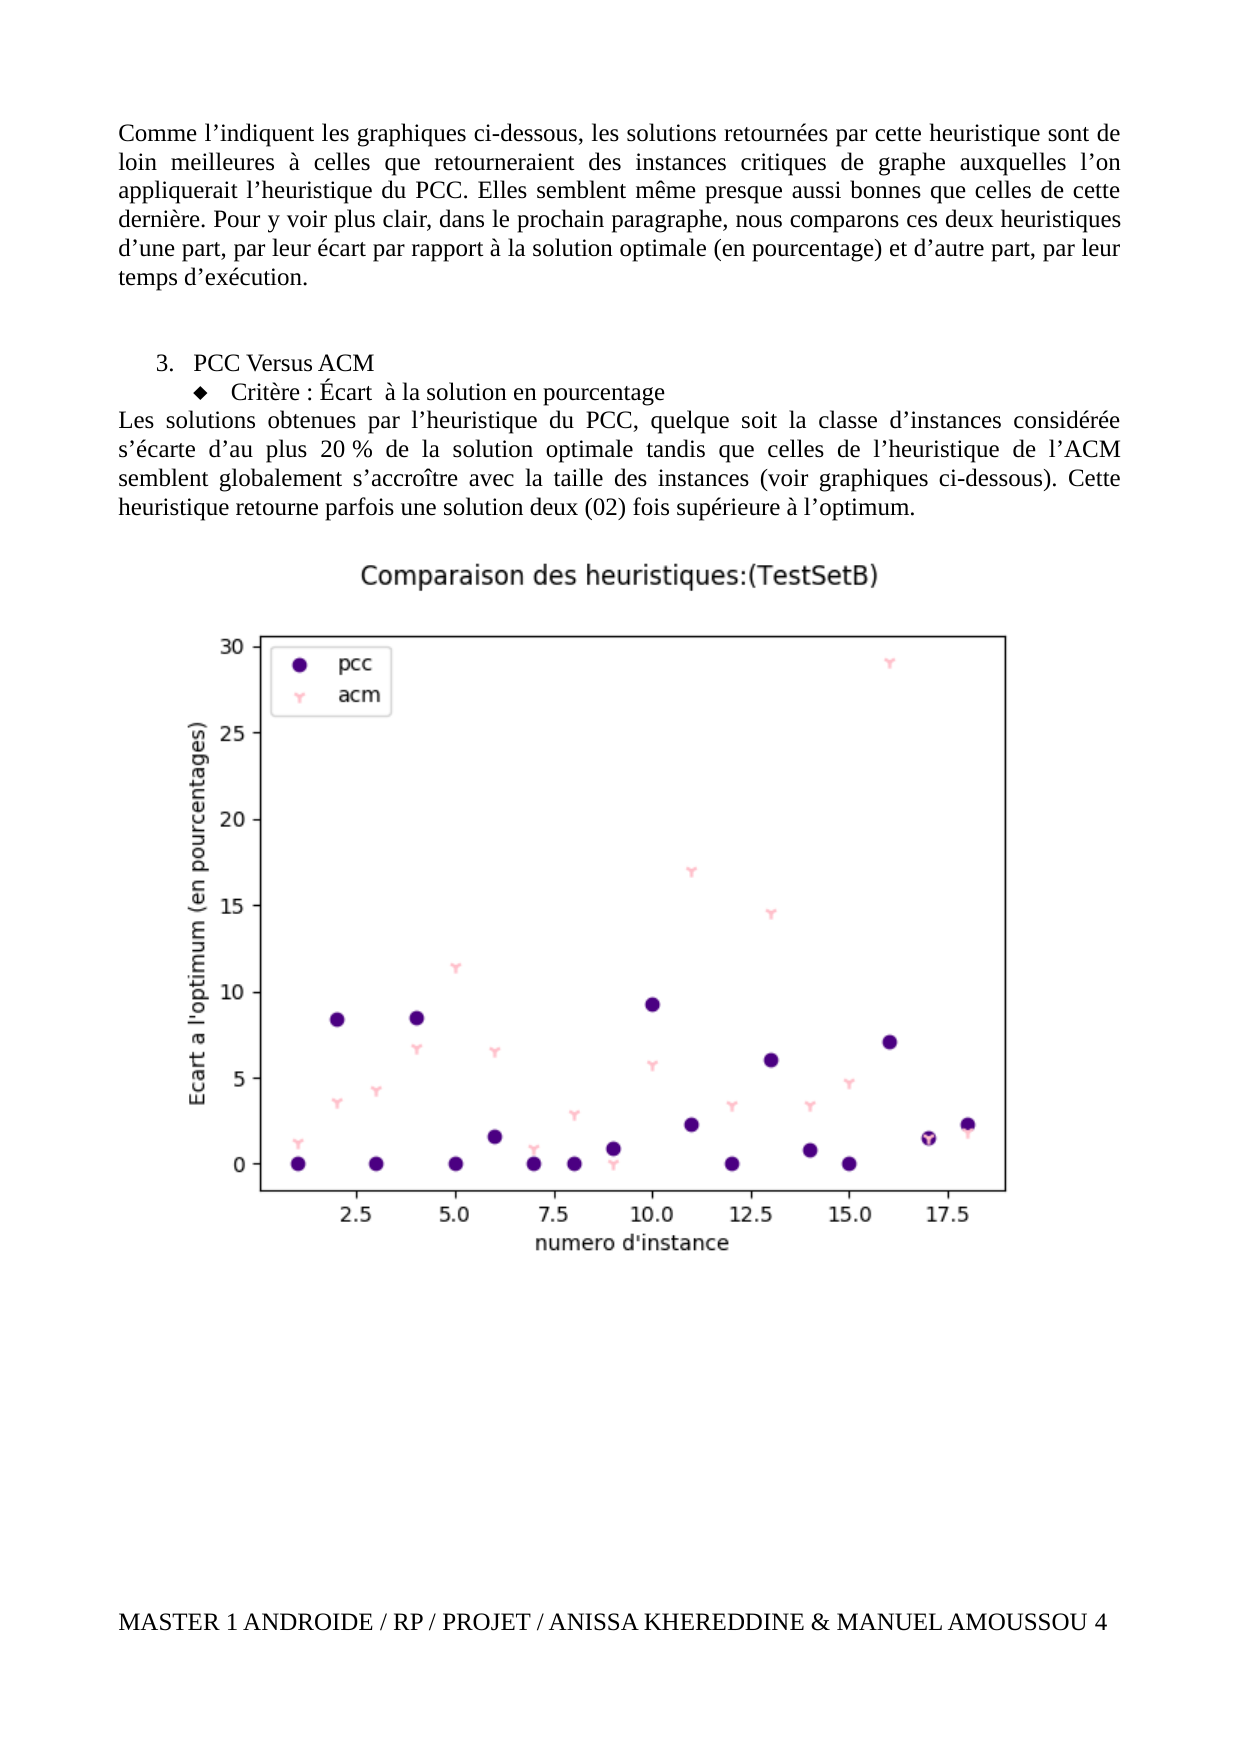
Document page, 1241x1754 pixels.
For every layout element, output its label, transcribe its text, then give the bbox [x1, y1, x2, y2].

list PCC Versus ACM [156, 348, 1122, 377]
list Critère : Écart à la solution en pourcentage [193, 377, 1122, 406]
picture [140, 549, 1100, 1270]
text Les solutions obtenues par l’heuristique du PCC, quelque soit la classe d’instances considérée s’écarte d’au plus 20 % de la solution optimale tandis que celles de l’heuristique de l’ACM semblent globalement s’accroître avec la taille des instances (voir graphiques ci-dessous). Cette heuristique retourne parfois une solution deux (02) fois supérieure à l’optimum. [118, 406, 1122, 521]
text Comme l’indiquent les graphiques ci-dessous, les solutions retournées par cette heuristique sont de loin meilleures à celles que retourneraient des instances critiques de graphe auxquelles l’on appliquerait l’heuristique du PCC. Elles semblent même presque aussi bonnes que celles de cette dernière. Pour y voir plus clair, dans le prochain paragraphe, nous comparons ces deux heuristiques d’une part, par leur écart par rapport à la solution optimale (en pourcentage) et d’autre part, par leur temps d’exécution. [118, 118, 1122, 291]
